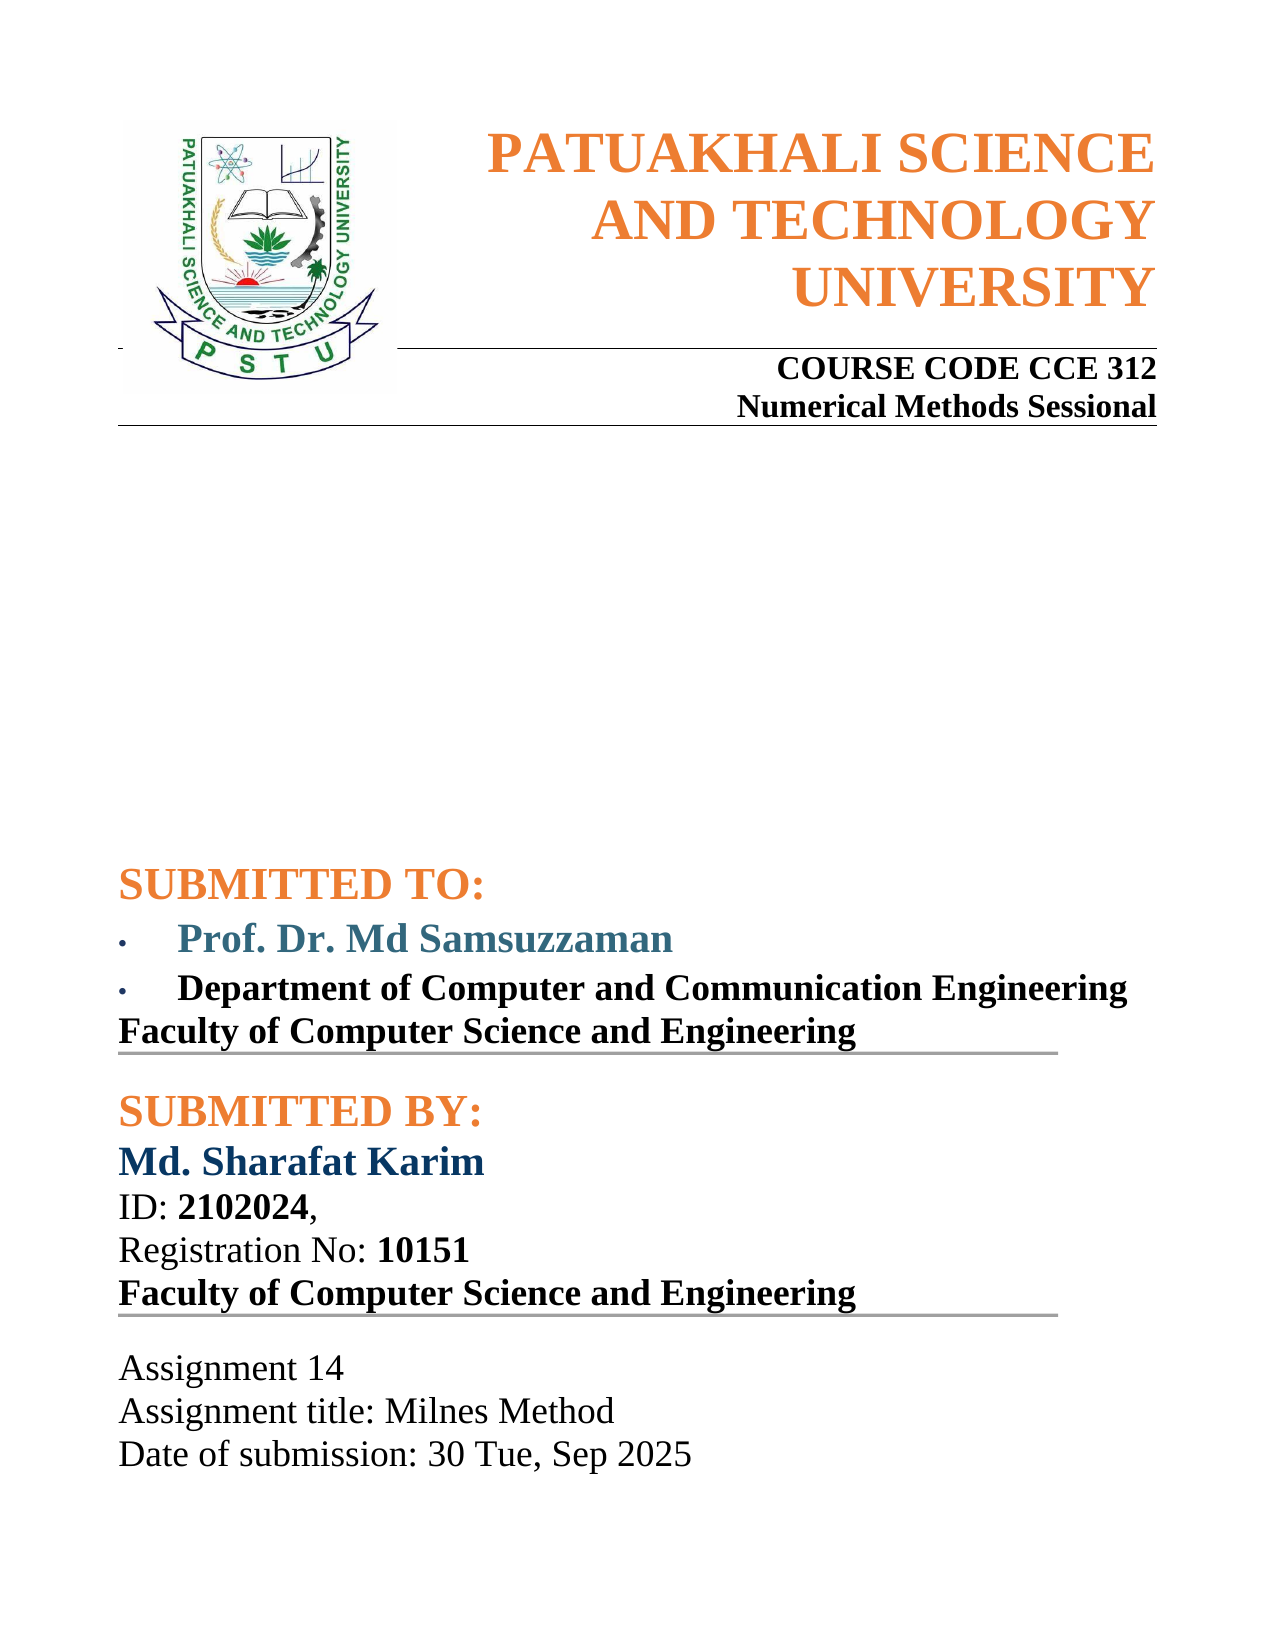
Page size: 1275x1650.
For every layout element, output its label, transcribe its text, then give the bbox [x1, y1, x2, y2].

text COURSE CODE CCE 312 [398, 349, 1157, 386]
text Assignment 14 [118, 1346, 1157, 1389]
text Registration No: 10151 [118, 1227, 1157, 1271]
text Numerical Methods Sessional [118, 386, 1157, 425]
text Faculty of Computer Science and Engineering [118, 1271, 1157, 1314]
text Md. Sharafat Karim [118, 1136, 1157, 1184]
text SUBMITTED TO: [118, 856, 1157, 909]
text Faculty of Computer Science and Engineering [118, 1008, 1157, 1052]
picture [122, 120, 398, 395]
text PATUAKHALI SCIENCE AND TECHNOLOGY UNIVERSITY [118, 118, 1157, 319]
text Assignment title: Milnes Method Date of submission: 30 Tue, Sep 2025 [118, 1389, 1157, 1475]
list Prof. Dr. Md Samsuzzaman [118, 913, 1157, 961]
text SUBMITTED BY: [118, 1084, 1157, 1136]
text ID: 2102024, [118, 1184, 1157, 1227]
list Department of Computer and Communication Engineering [118, 965, 1157, 1008]
